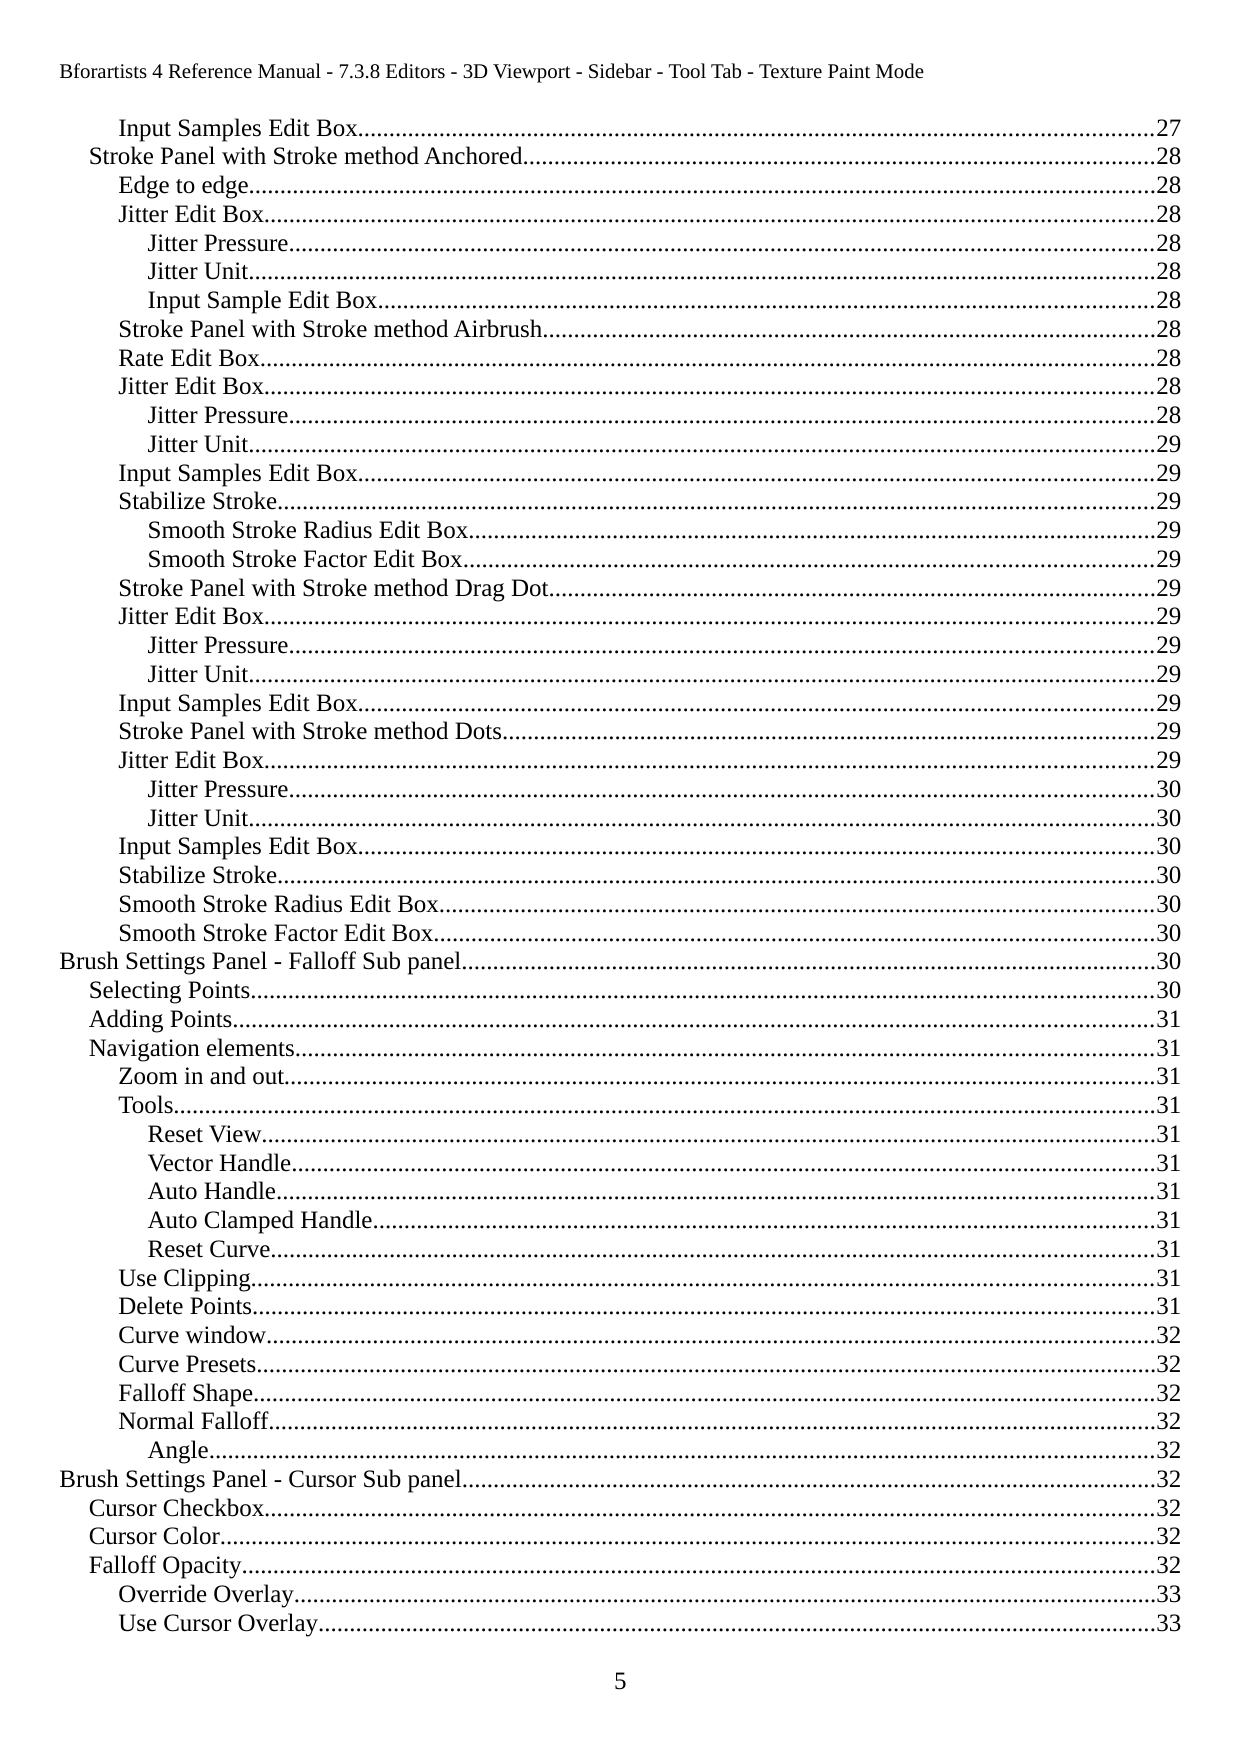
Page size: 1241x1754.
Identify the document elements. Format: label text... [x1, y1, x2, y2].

text Jitter Edit Box 28 [118, 199, 1181, 228]
text Stabilize Stroke 30 [118, 860, 1181, 889]
text Vector Handle 31 [147, 1148, 1181, 1176]
text Adding Points 31 [88, 1004, 1181, 1033]
text Input Samples Edit Box 30 [118, 831, 1181, 860]
text Reset View 31 [147, 1119, 1181, 1148]
text Jitter Pressure 28 [147, 228, 1181, 256]
text Stroke Panel with Stroke method Airbrush 28 [118, 314, 1181, 343]
text Reset Curve 31 [147, 1234, 1181, 1263]
text Tools 31 [118, 1090, 1181, 1119]
text Angle 32 [147, 1435, 1181, 1464]
text Stroke Panel with Stroke method Drag Dot 29 [118, 573, 1181, 601]
text Auto Handle 31 [147, 1176, 1181, 1205]
text Edge to edge 28 [118, 170, 1181, 199]
text Curve window 32 [118, 1320, 1181, 1349]
text Stroke Panel with Stroke method Dots 29 [118, 716, 1181, 745]
text Jitter Edit Box 28 [118, 371, 1181, 400]
text Navigation elements 31 [88, 1033, 1181, 1061]
text Stabilize Stroke 29 [118, 486, 1181, 515]
text Override Overlay 33 [118, 1579, 1181, 1608]
text Zoom in and out 31 [118, 1061, 1181, 1090]
text Auto Clamped Handle 31 [147, 1205, 1181, 1234]
text Input Sample Edit Box 28 [147, 285, 1181, 314]
text Jitter Pressure 29 [147, 630, 1181, 659]
text Brush Settings Panel - Cursor Sub panel 32 [59, 1464, 1181, 1493]
text Use Clipping 31 [118, 1263, 1181, 1291]
text Brush Settings Panel - Falloff Sub panel 30 [59, 946, 1181, 975]
text Smooth Stroke Radius Edit Box 30 [118, 889, 1181, 918]
text Smooth Stroke Factor Edit Box 30 [118, 918, 1181, 946]
text Falloff Shape 32 [118, 1378, 1181, 1406]
text Jitter Unit 29 [147, 429, 1181, 458]
text Jitter Pressure 30 [147, 774, 1181, 803]
text Selecting Points 30 [88, 975, 1181, 1004]
text Jitter Unit 28 [147, 256, 1181, 285]
text Cursor Checkbox 32 [88, 1493, 1181, 1521]
text Smooth Stroke Factor Edit Box 29 [147, 544, 1181, 573]
text Delete Points 31 [118, 1291, 1181, 1320]
text Curve Presets 32 [118, 1349, 1181, 1378]
text Input Samples Edit Box 29 [118, 688, 1181, 716]
text Cursor Color 32 [88, 1521, 1181, 1550]
text Jitter Pressure 28 [147, 400, 1181, 429]
text Falloff Opacity 32 [88, 1550, 1181, 1579]
text Input Samples Edit Box 29 [118, 458, 1181, 486]
text Jitter Unit 29 [147, 659, 1181, 688]
text Normal Falloff 32 [118, 1406, 1181, 1435]
text Smooth Stroke Radius Edit Box 29 [147, 515, 1181, 544]
text Jitter Unit 30 [147, 803, 1181, 831]
text Rate Edit Box 28 [118, 343, 1181, 371]
text Jitter Edit Box 29 [118, 745, 1181, 774]
text Jitter Edit Box 29 [118, 601, 1181, 630]
text Use Cursor Overlay 33 [118, 1608, 1181, 1636]
text Input Samples Edit Box 27 [118, 113, 1181, 141]
text Stroke Panel with Stroke method Anchored 28 [88, 141, 1181, 170]
